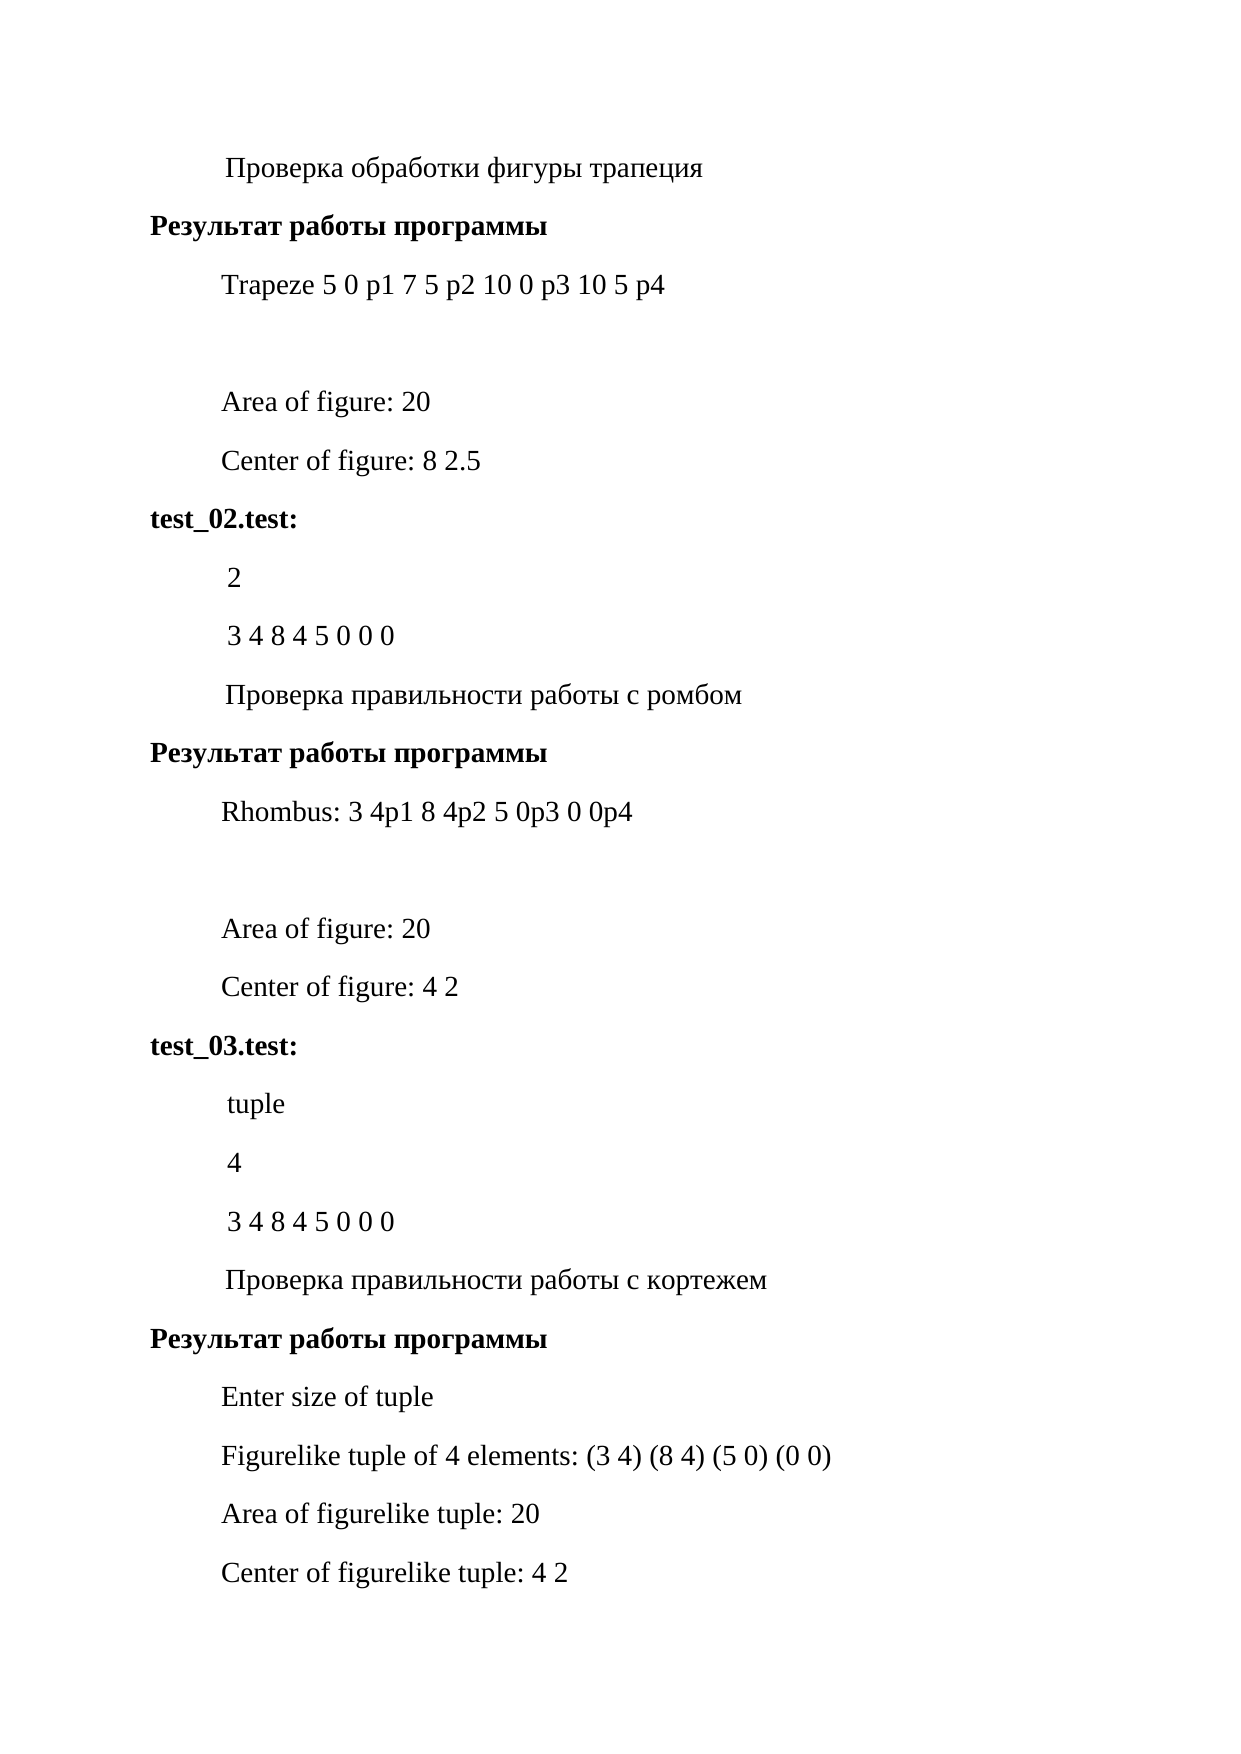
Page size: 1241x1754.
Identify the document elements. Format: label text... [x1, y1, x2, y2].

text test_03.test: [150, 1028, 1090, 1062]
text Результат работы программы [150, 735, 1090, 769]
text 4 [150, 1145, 1090, 1179]
text Trapeze 5 0 p1 7 5 p2 10 0 p3 10 5 p4 [150, 267, 1090, 301]
text Area of figurelike tuple: 20 [150, 1496, 1090, 1530]
text Результат работы программы [150, 1321, 1090, 1354]
text Center of figurelike tuple: 4 2 [150, 1555, 1090, 1588]
text Figurelike tuple of 4 elements: (3 4) (8 4) (5 0) (0 0) [150, 1438, 1090, 1471]
text Проверка обработки фигуры трапеция [150, 150, 1090, 183]
text Результат работы программы [150, 208, 1090, 242]
text Area of figure: 20 [150, 911, 1090, 944]
text 3 4 8 4 5 0 0 0 [150, 1204, 1090, 1237]
text test_02.test: [150, 501, 1090, 535]
text 3 4 8 4 5 0 0 0 [150, 618, 1090, 652]
text Center of figure: 4 2 [150, 969, 1090, 1003]
text Area of figure: 20 [150, 384, 1090, 418]
text Проверка правильности работы с кортежем [150, 1262, 1090, 1296]
text Rhombus: 3 4p1 8 4p2 5 0p3 0 0p4 [150, 794, 1090, 827]
text Enter size of tuple [150, 1379, 1090, 1413]
text 2 [150, 560, 1090, 593]
text Проверка правильности работы с ромбом [150, 677, 1090, 710]
text Center of figure: 8 2.5 [150, 443, 1090, 476]
text tuple [150, 1087, 1090, 1120]
